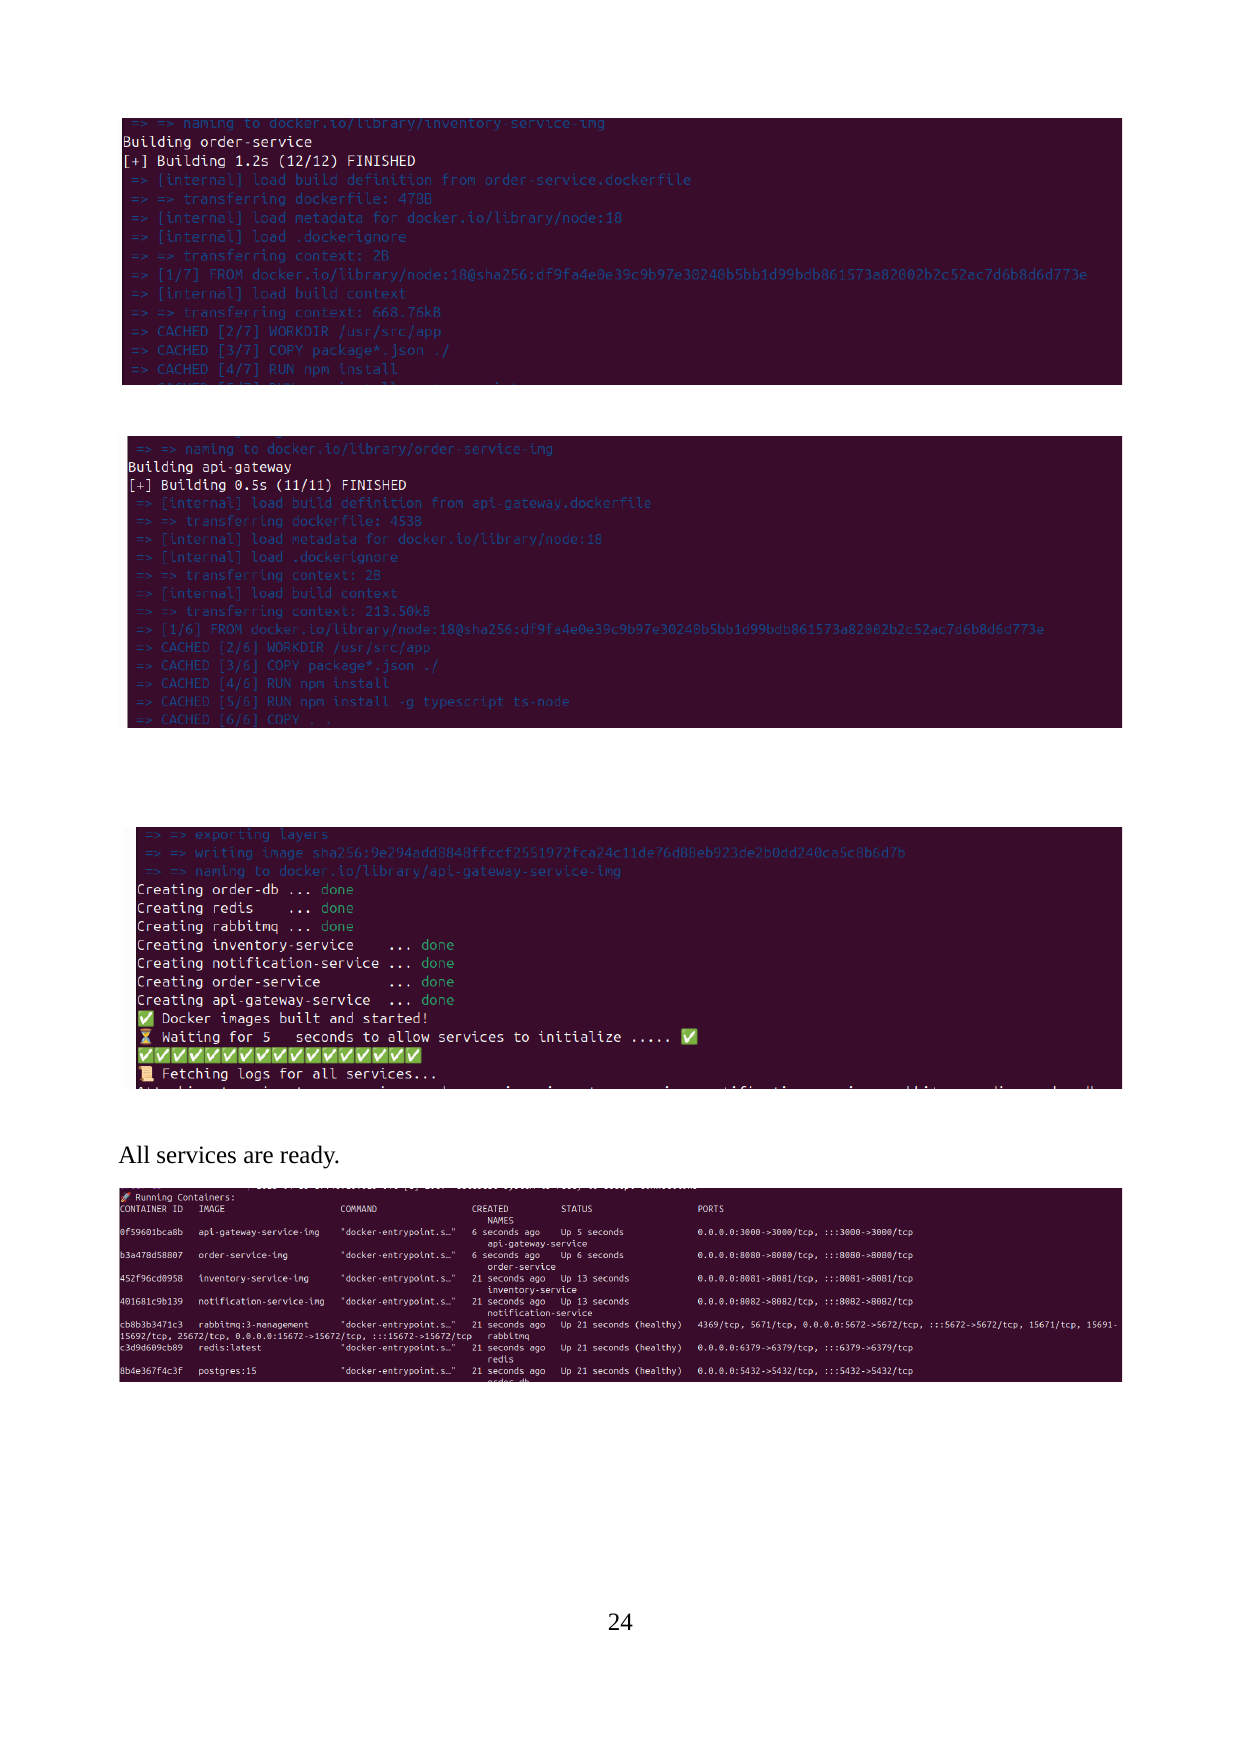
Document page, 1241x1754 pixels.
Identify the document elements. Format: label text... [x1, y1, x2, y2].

picture [118, 436, 1123, 728]
picture [118, 118, 1123, 385]
picture [118, 827, 1123, 1089]
text All services are ready. [118, 1141, 1122, 1169]
picture [118, 1188, 1123, 1382]
